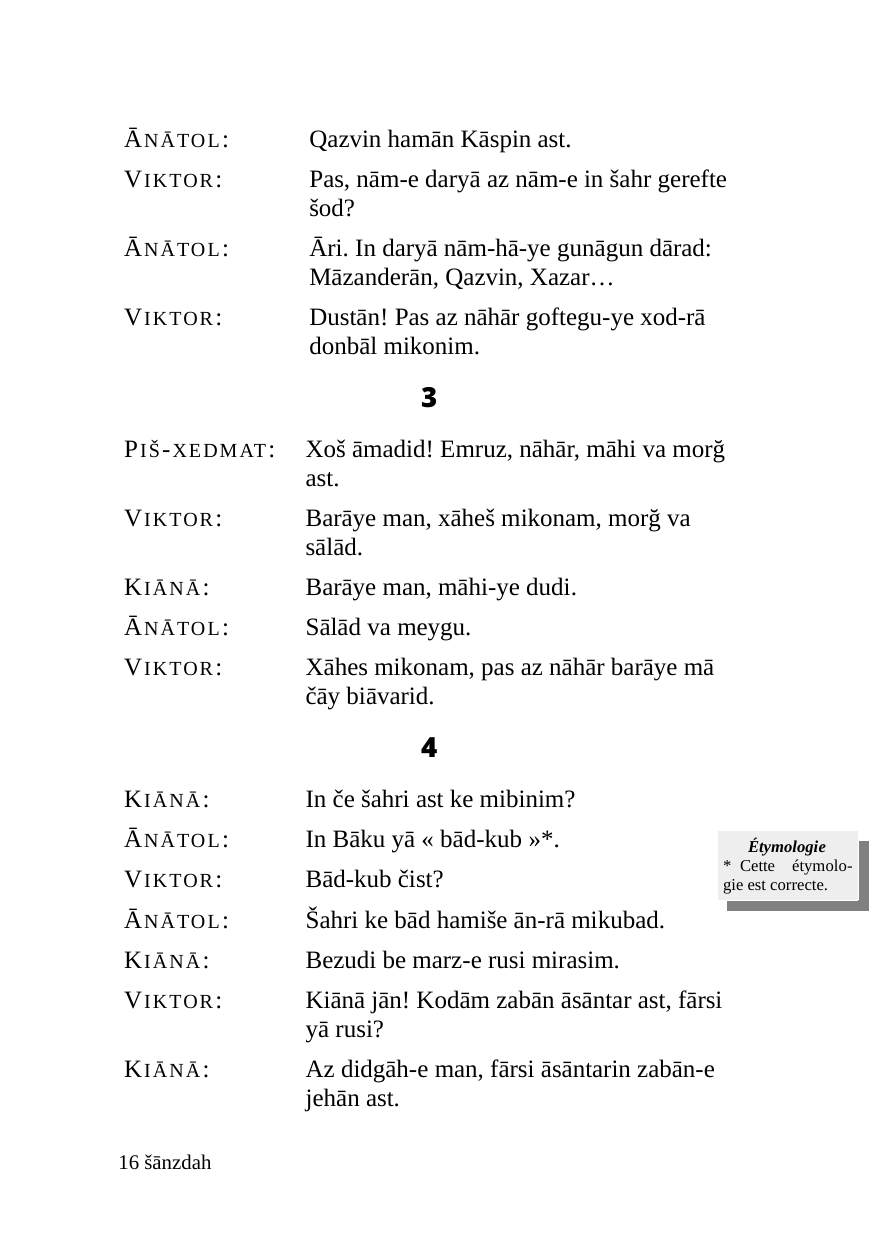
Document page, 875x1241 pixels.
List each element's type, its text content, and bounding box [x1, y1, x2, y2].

table_cell Az didgāh-e man, fārsi āsāntarin zabān-e jehān ast. [300, 1048, 756, 1117]
table_cell Ānātol: [118, 119, 303, 159]
table_cell Viktor: [118, 497, 299, 566]
table_cell Kiānā: [118, 939, 299, 979]
table_cell Kiānā jān! Kodām zabān āsāntar ast, fārsi yā rusi? [300, 979, 756, 1048]
table_header Kiānā: [118, 778, 299, 818]
table_cell Ānātol: [118, 899, 299, 939]
text 16 šānzdah [118, 1150, 756, 1174]
table_cell Pas, nām-e daryā az nām-e in šahr gerefte šod? [303, 159, 756, 228]
table_cell Qazvin hamān Kāspin ast. [303, 119, 756, 159]
table_cell Ānātol: [118, 606, 299, 647]
table_cell Bād-kub čist? [300, 859, 717, 899]
table_cell Barāye man, xāheš mikonam, morğ va sālād. [300, 497, 756, 566]
table_cell Sālād va meygu. [300, 606, 756, 647]
table_cell Viktor: [118, 979, 299, 1048]
table_cell Kiānā: [118, 566, 299, 606]
table_cell Viktor: [118, 297, 303, 366]
table_cell Viktor: [118, 159, 303, 228]
table_cell Ānātol: [118, 228, 303, 297]
table_cell Barāye man, māhi-ye dudi. [300, 566, 756, 606]
table_cell Viktor: [118, 647, 299, 716]
table_header Piš-xedmat: [118, 428, 299, 497]
table_cell Dustān! Pas az nāhār goftegu-ye xod-rā donbāl mikonim. [303, 297, 756, 366]
table_cell Āri. In daryā nām-hā-ye gunāgun dārad: Māzanderān, Qazvin, Xazar… [303, 228, 756, 297]
table_header Xoš āmadid! Emruz, nāhār, māhi va morğ ast. [300, 428, 756, 497]
table_cell Kiānā: [118, 1048, 299, 1117]
table_cell Šahri ke bād hamiše ān-rā mikubad. [300, 899, 756, 939]
table_cell Xāhes mikonam, pas az nāhār barāye mā čāy biāvarid. [300, 647, 756, 716]
table_header In če šahri ast ke mibinim? [300, 778, 756, 818]
table_cell In Bāku yā « bād-kub »*. [300, 819, 756, 859]
table_cell Viktor: [118, 859, 299, 899]
table_cell Bezudi be marz-e rusi mirasim. [300, 939, 756, 979]
table_cell Ānātol: [118, 819, 299, 859]
